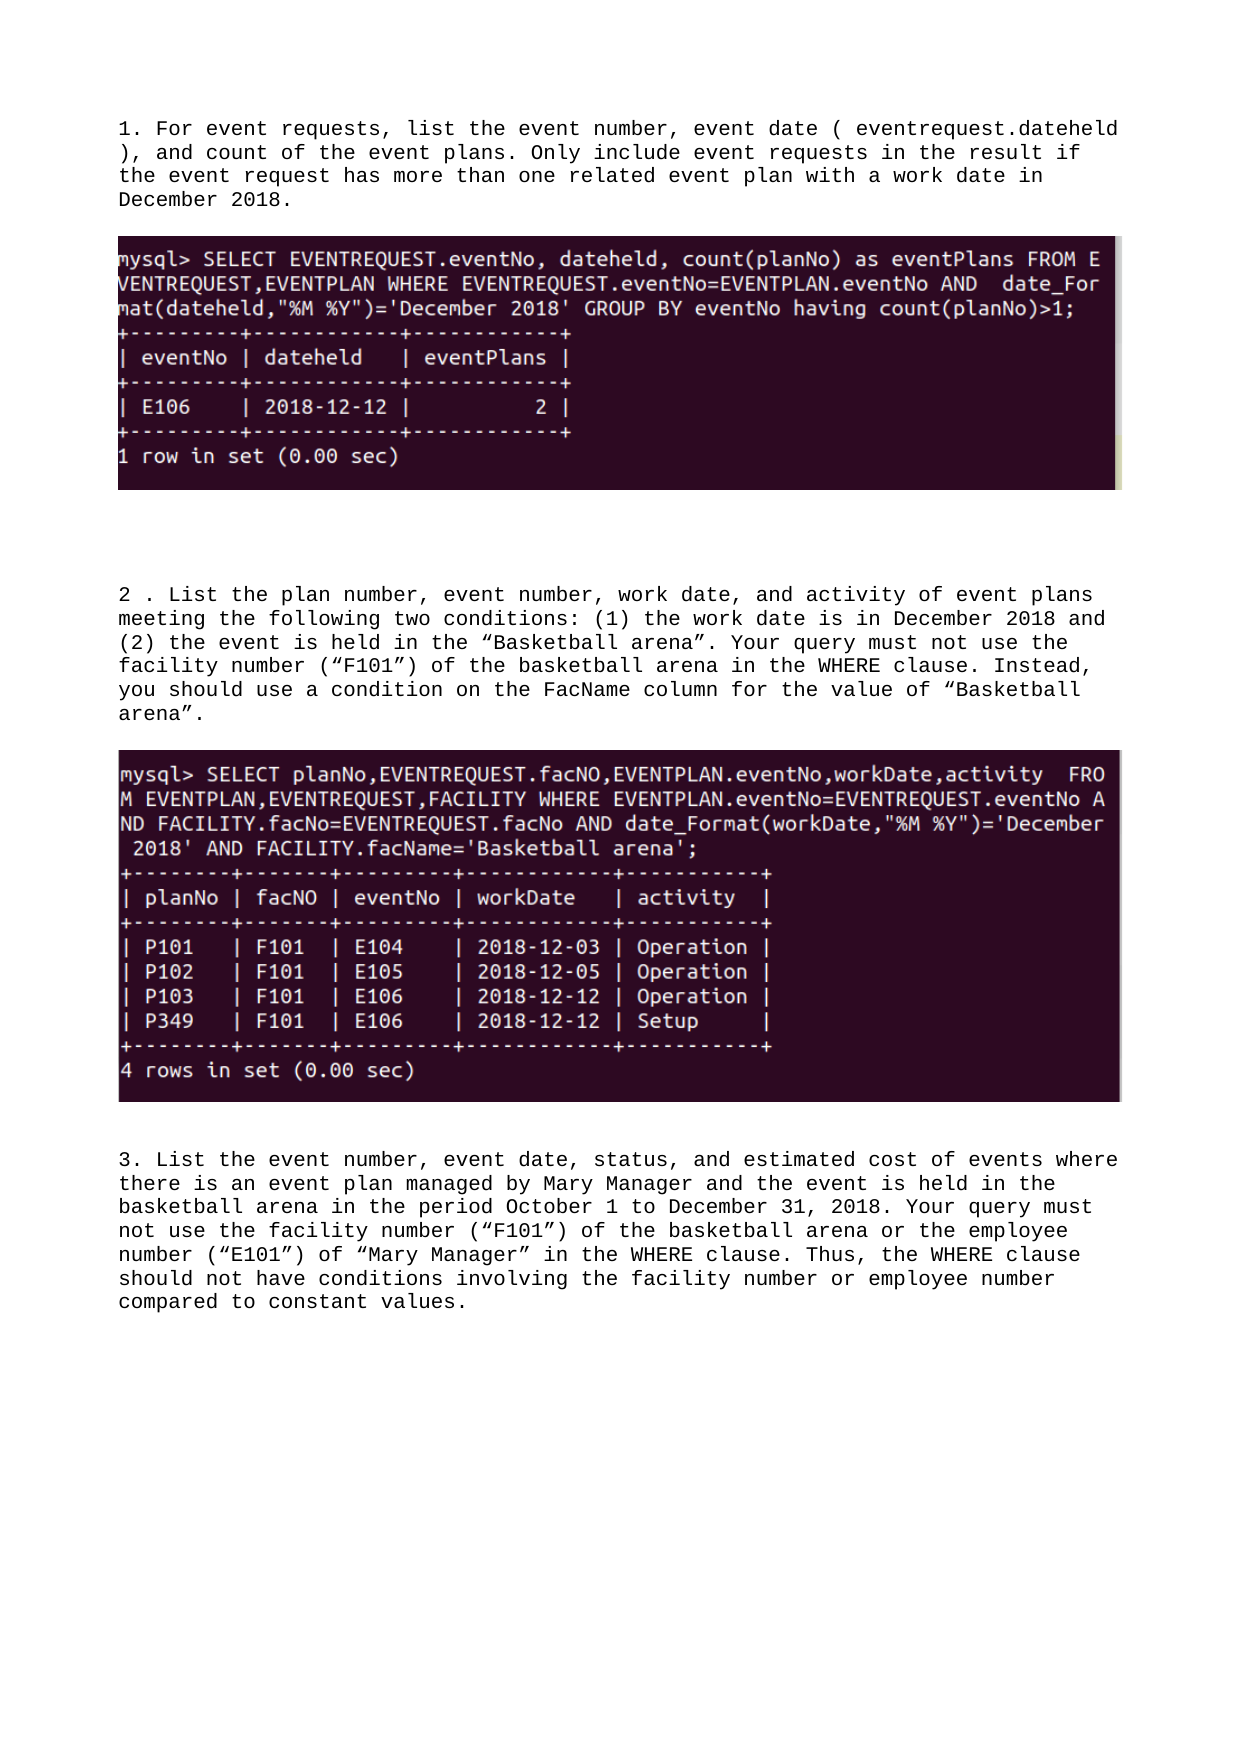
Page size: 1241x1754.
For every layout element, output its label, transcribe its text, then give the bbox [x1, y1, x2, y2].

text 3. List the event number, event date, status, and estimated cost of events where there is an event plan managed by Mary Manager and the event is held in the basketball arena in the period October 1 to December 31, 2018. Your query must not use the facility number (“F101”) of the basketball arena or the employee number (“E101”) of “Mary Manager” in the WHERE clause. Thus, the WHERE clause should not have conditions involving the facility number or employee number compared to constant values. [118, 1149, 1122, 1315]
picture [118, 236, 1123, 490]
text 1. For event requests, list the event number, event date ( eventrequest.dateheld ), and count of the event plans. Only include event requests in the result if the event request has more than one related event plan with a work date in December 2018. [118, 118, 1122, 213]
text 2 . List the plan number, event number, work date, and activity of event plans meeting the following two conditions: (1) the work date is in December 2018 and (2) the event is held in the “Basketball arena”. Your query must not use the facility number (“F101”) of the basketball arena in the WHERE clause. Instead, you should use a condition on the FacName column for the value of “Basketball arena”. [118, 584, 1122, 726]
picture [118, 750, 1123, 1102]
